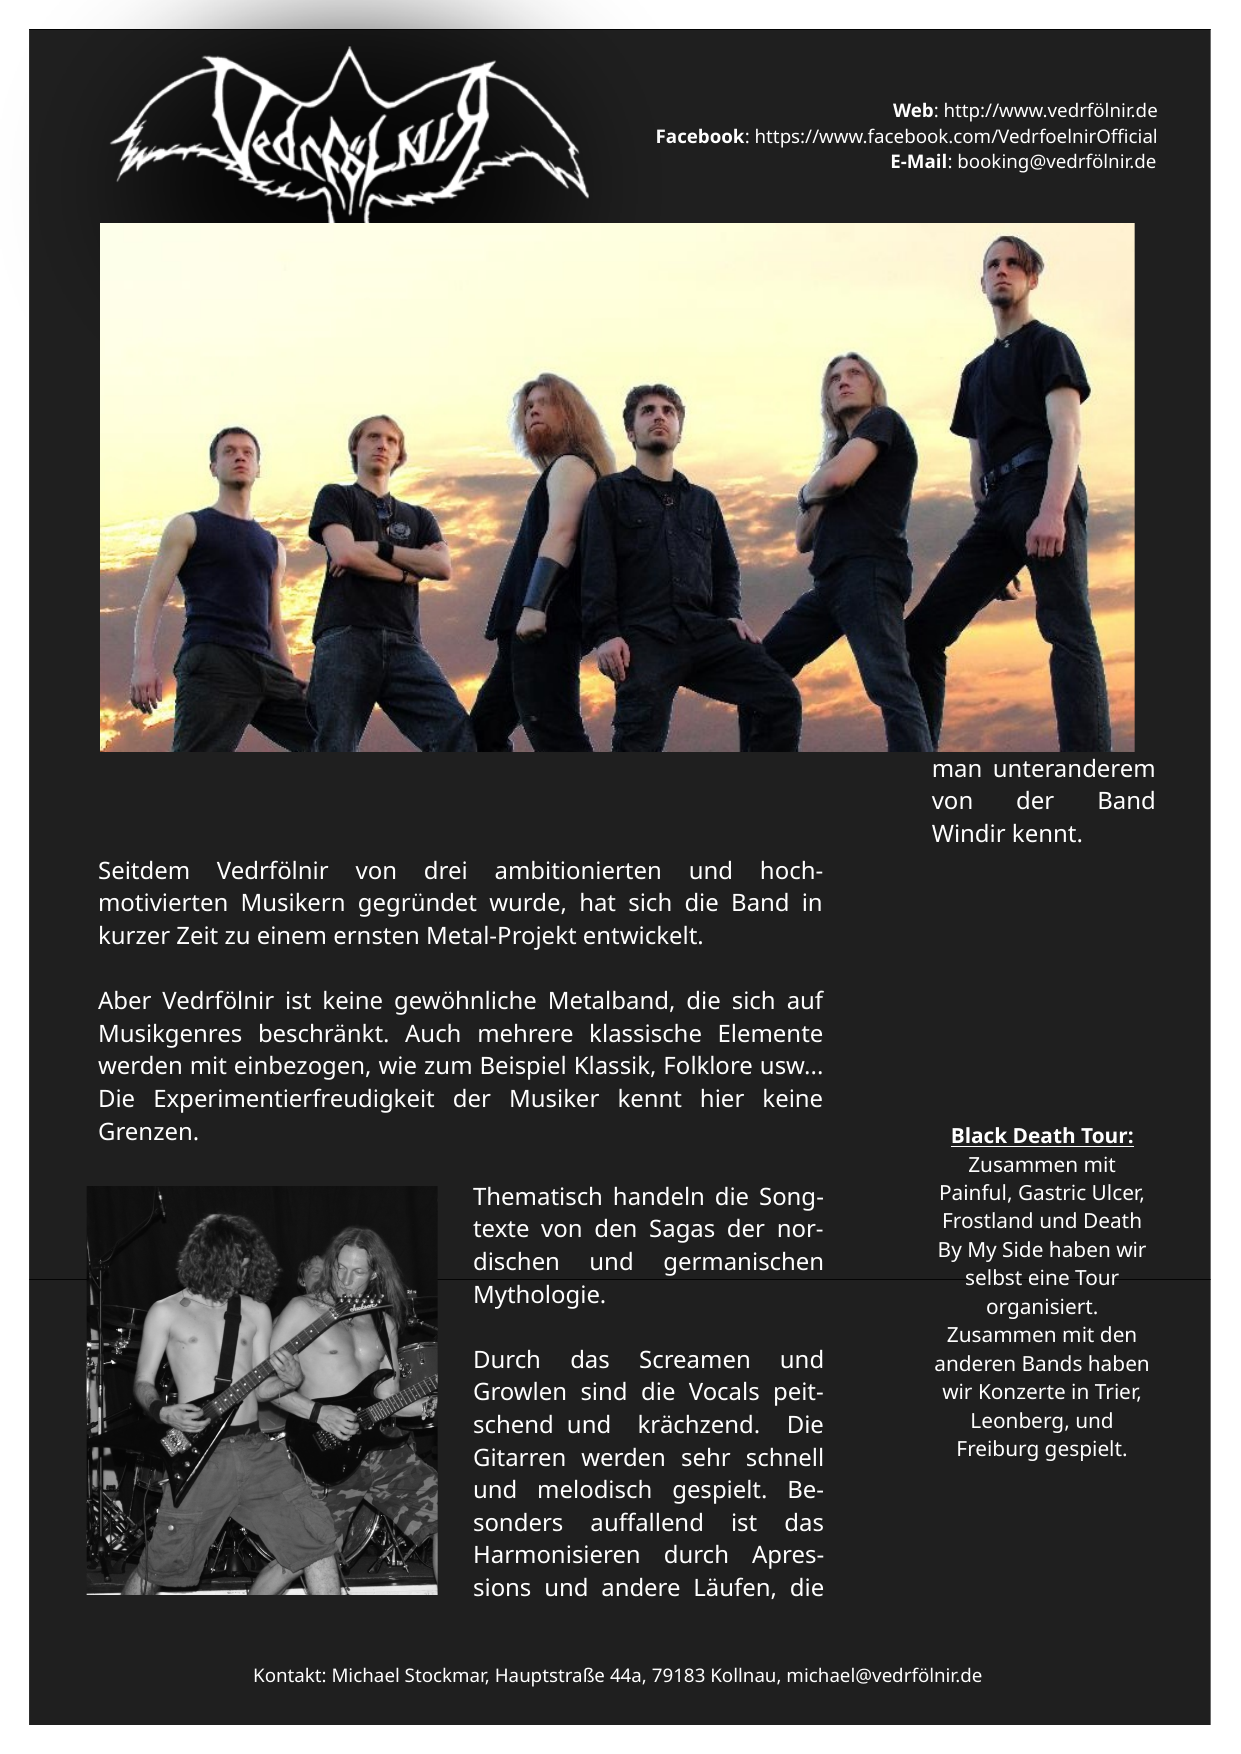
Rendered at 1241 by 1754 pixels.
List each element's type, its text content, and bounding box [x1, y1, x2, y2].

text Thematisch handeln die Song-texte von den Sagas der nor-dischen und germanischen Mythologie. [82, 1179, 824, 1310]
text Aber Vedrfölnir ist keine gewöhnliche Metalband, die sich auf Musikgenres beschränkt. Auch mehrere klassische Elemente werden mit einbezogen, wie zum Beispiel Klassik, Folklore usw... Die Experimentierfreudigkeit der Musiker kennt hier keine Grenzen. [98, 984, 824, 1147]
text Seitdem Vedrfölnir von drei ambitionierten und hoch-motivierten Musikern gegründet wurde, hat sich die Band in kurzer Zeit zu einem ernsten Metal-Projekt entwickelt. [98, 853, 824, 951]
picture [0, 0, 1211, 1725]
text man unteranderem von der Band Windir kennt. [932, 204, 1156, 849]
text Black Death Tour: Zusammen mit Painful, Gastric Ulcer, Frostland und Death By My Side haben wir selbst eine Tour organisiert. Zusammen mit den anderen Bands haben wir Konzerte in Trier, Leonberg, und Freiburg gespielt. [929, 1121, 1154, 1463]
text Durch das Screamen und Growlen sind die Vocals peit-schend und krächzend. Die Gitarren werden sehr schnell und melodisch gespielt. Be-sonders auﬀallend ist das Harmonisieren durch Apres-sions und andere Läufen, die [82, 1343, 824, 1603]
